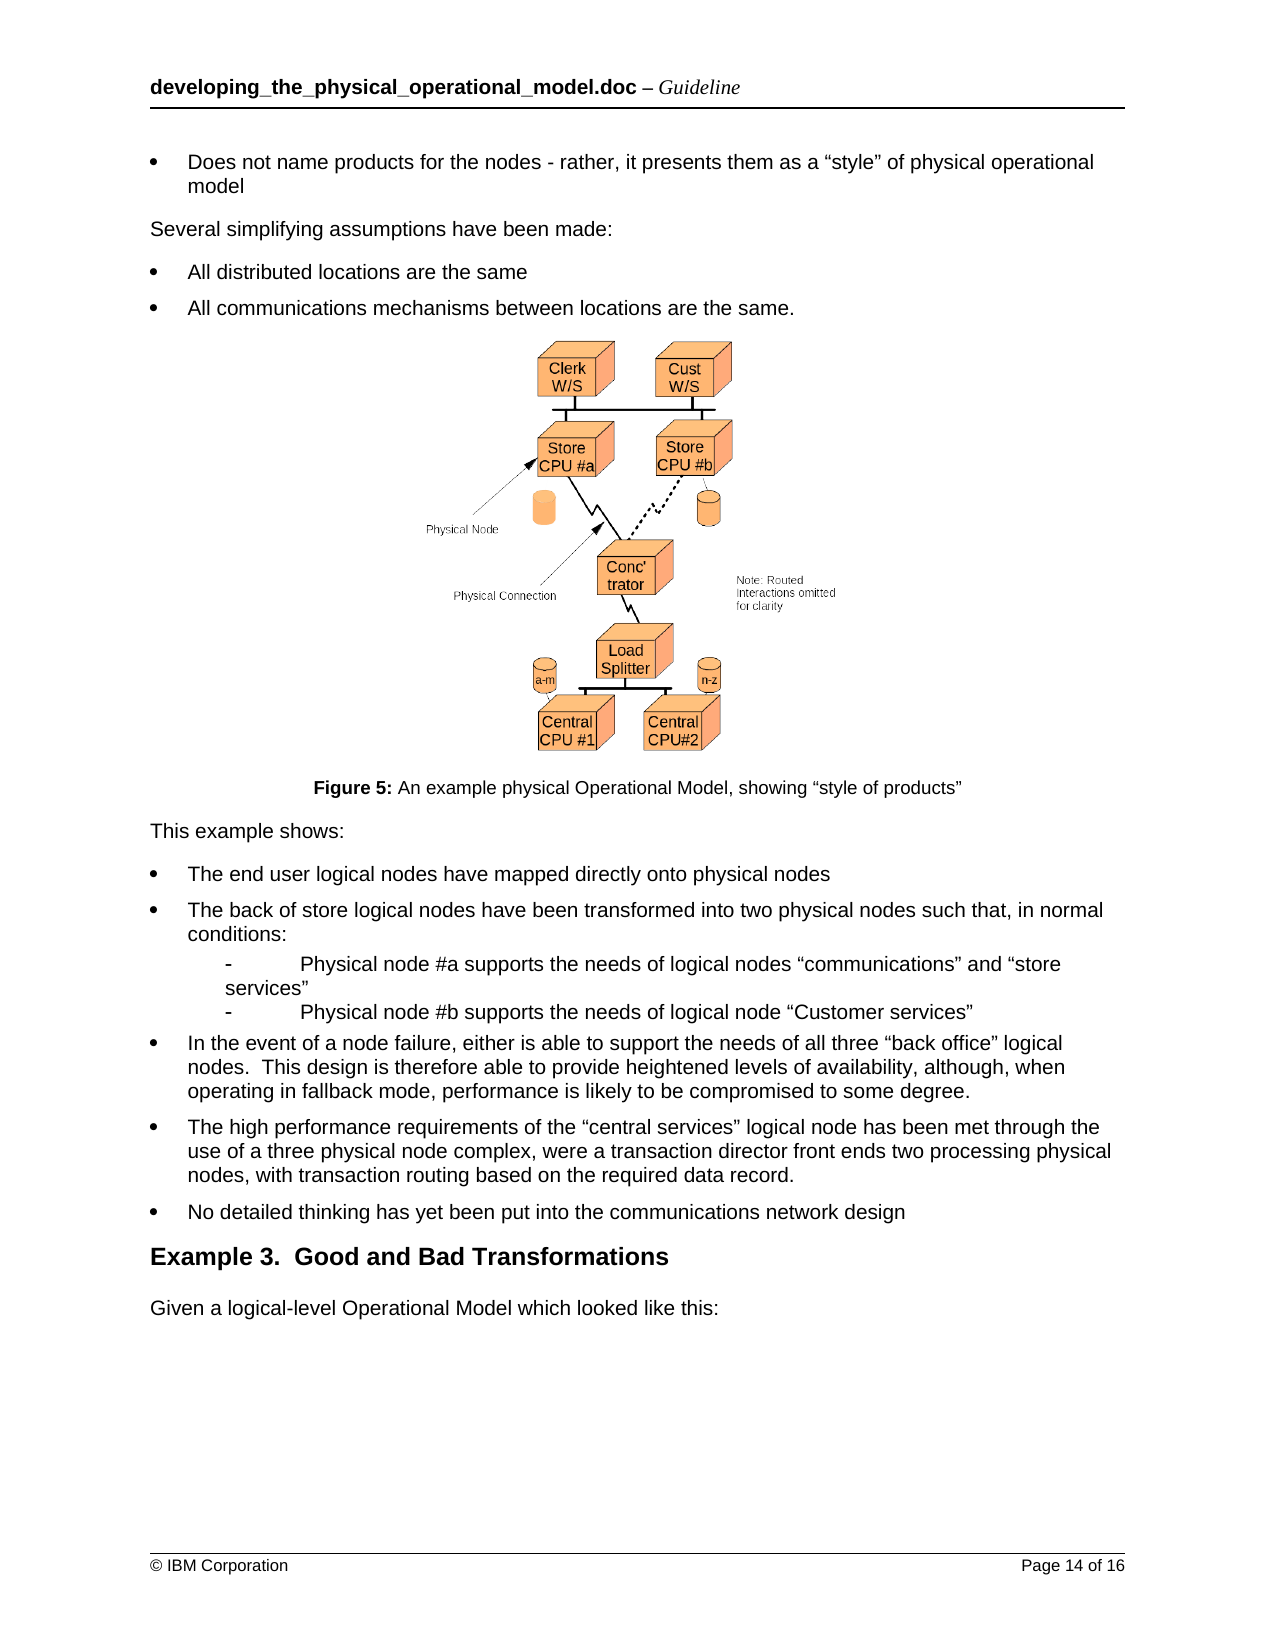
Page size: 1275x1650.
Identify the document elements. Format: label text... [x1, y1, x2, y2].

list Physical node #b supports the needs of logical node “Customer services” [225, 1000, 1125, 1024]
list All distributed locations are the same [150, 259, 1125, 283]
text Example 3. Good and Bad Transformations [150, 1242, 1125, 1271]
text Given a logical-level Operational Model which looked like this: [150, 1296, 1125, 1320]
list All communications mechanisms between locations are the same. [150, 296, 1125, 320]
list The end user logical nodes have mapped directly onto physical nodes [150, 861, 1125, 885]
list No detailed thinking has yet been put into the communications network design [150, 1199, 1125, 1223]
list Physical node #a supports the needs of logical nodes “communications” and “store services” [225, 952, 1125, 1000]
text Several simplifying assumptions have been made: [150, 217, 1125, 241]
text This example shows: [150, 819, 1125, 843]
list In the event of a node failure, either is able to support the needs of all three “back office” logical nodes. This design is therefore able to provide heightened levels of availability, although, when operating in fallback mode, performance is likely to be compromised to some degree. [150, 1031, 1125, 1102]
list The high performance requirements of the “central services” logical node has been met through the use of a three physical node complex, were a transaction director front ends two processing physical nodes, with transaction routing based on the required data record. [150, 1115, 1125, 1187]
text Figure 5: An example physical Operational Model, showing “style of products” [150, 777, 1125, 799]
list Does not name products for the nodes - rather, it presents them as a “style” of physical operational model [150, 150, 1125, 198]
list The back of store logical nodes have been transformed into two physical nodes such that, in normal conditions: [150, 898, 1125, 946]
